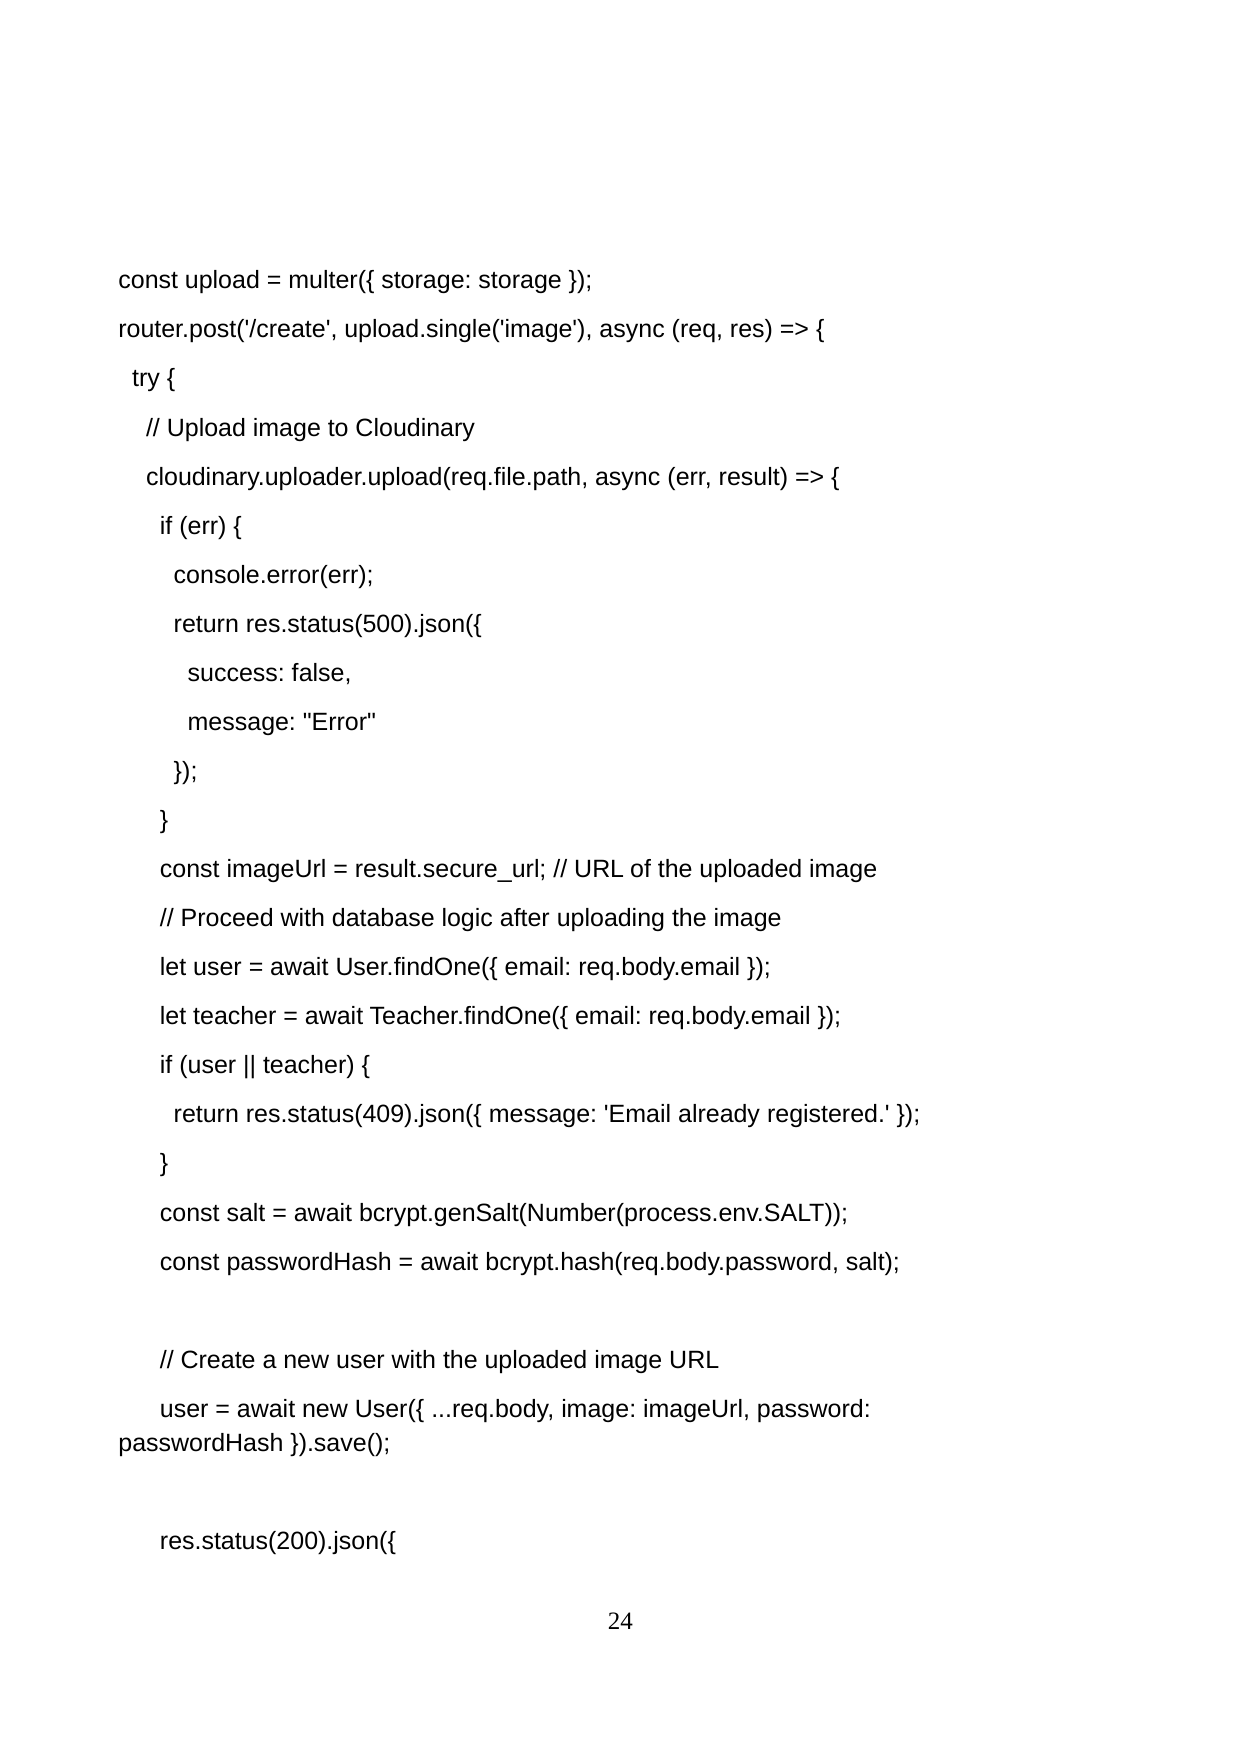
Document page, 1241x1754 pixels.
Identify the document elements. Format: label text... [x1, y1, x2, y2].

text const salt = await bcrypt.genSalt(Number(process.env.SALT)); [118, 1197, 1122, 1226]
text const upload = multer({ storage: storage }); [118, 265, 1122, 294]
text success: false, [118, 658, 1122, 687]
text cloudinary.uploader.upload(req.file.path, async (err, result) => { [118, 462, 1122, 490]
text // Upload image to Cloudinary [118, 412, 1122, 441]
text } [118, 805, 1122, 834]
text console.error(err); [118, 560, 1122, 588]
text }); [118, 756, 1122, 785]
text // Proceed with database logic after uploading the image [118, 903, 1122, 932]
text let teacher = await Teacher.findOne({ email: req.body.email }); [118, 1001, 1122, 1030]
text const passwordHash = await bcrypt.hash(req.body.password, salt); [118, 1247, 1122, 1275]
text user = await new User({ ...req.body, image: imageUrl, password: passwordHash }).save(); [118, 1394, 1122, 1457]
text try { [118, 363, 1122, 392]
text if (err) { [118, 511, 1122, 539]
text if (user || teacher) { [118, 1050, 1122, 1079]
text message: "Error" [118, 707, 1122, 736]
text } [118, 1148, 1122, 1177]
text return res.status(409).json({ message: 'Email already registered.' }); [118, 1099, 1122, 1128]
text router.post('/create', upload.single('image'), async (req, res) => { [118, 314, 1122, 343]
text const imageUrl = result.secure_url; // URL of the uploaded image [118, 854, 1122, 883]
text // Create a new user with the uploaded image URL [118, 1345, 1122, 1373]
text res.status(200).json({ [118, 1526, 1122, 1555]
text return res.status(500).json({ [118, 609, 1122, 637]
text let user = await User.findOne({ email: req.body.email }); [118, 952, 1122, 981]
